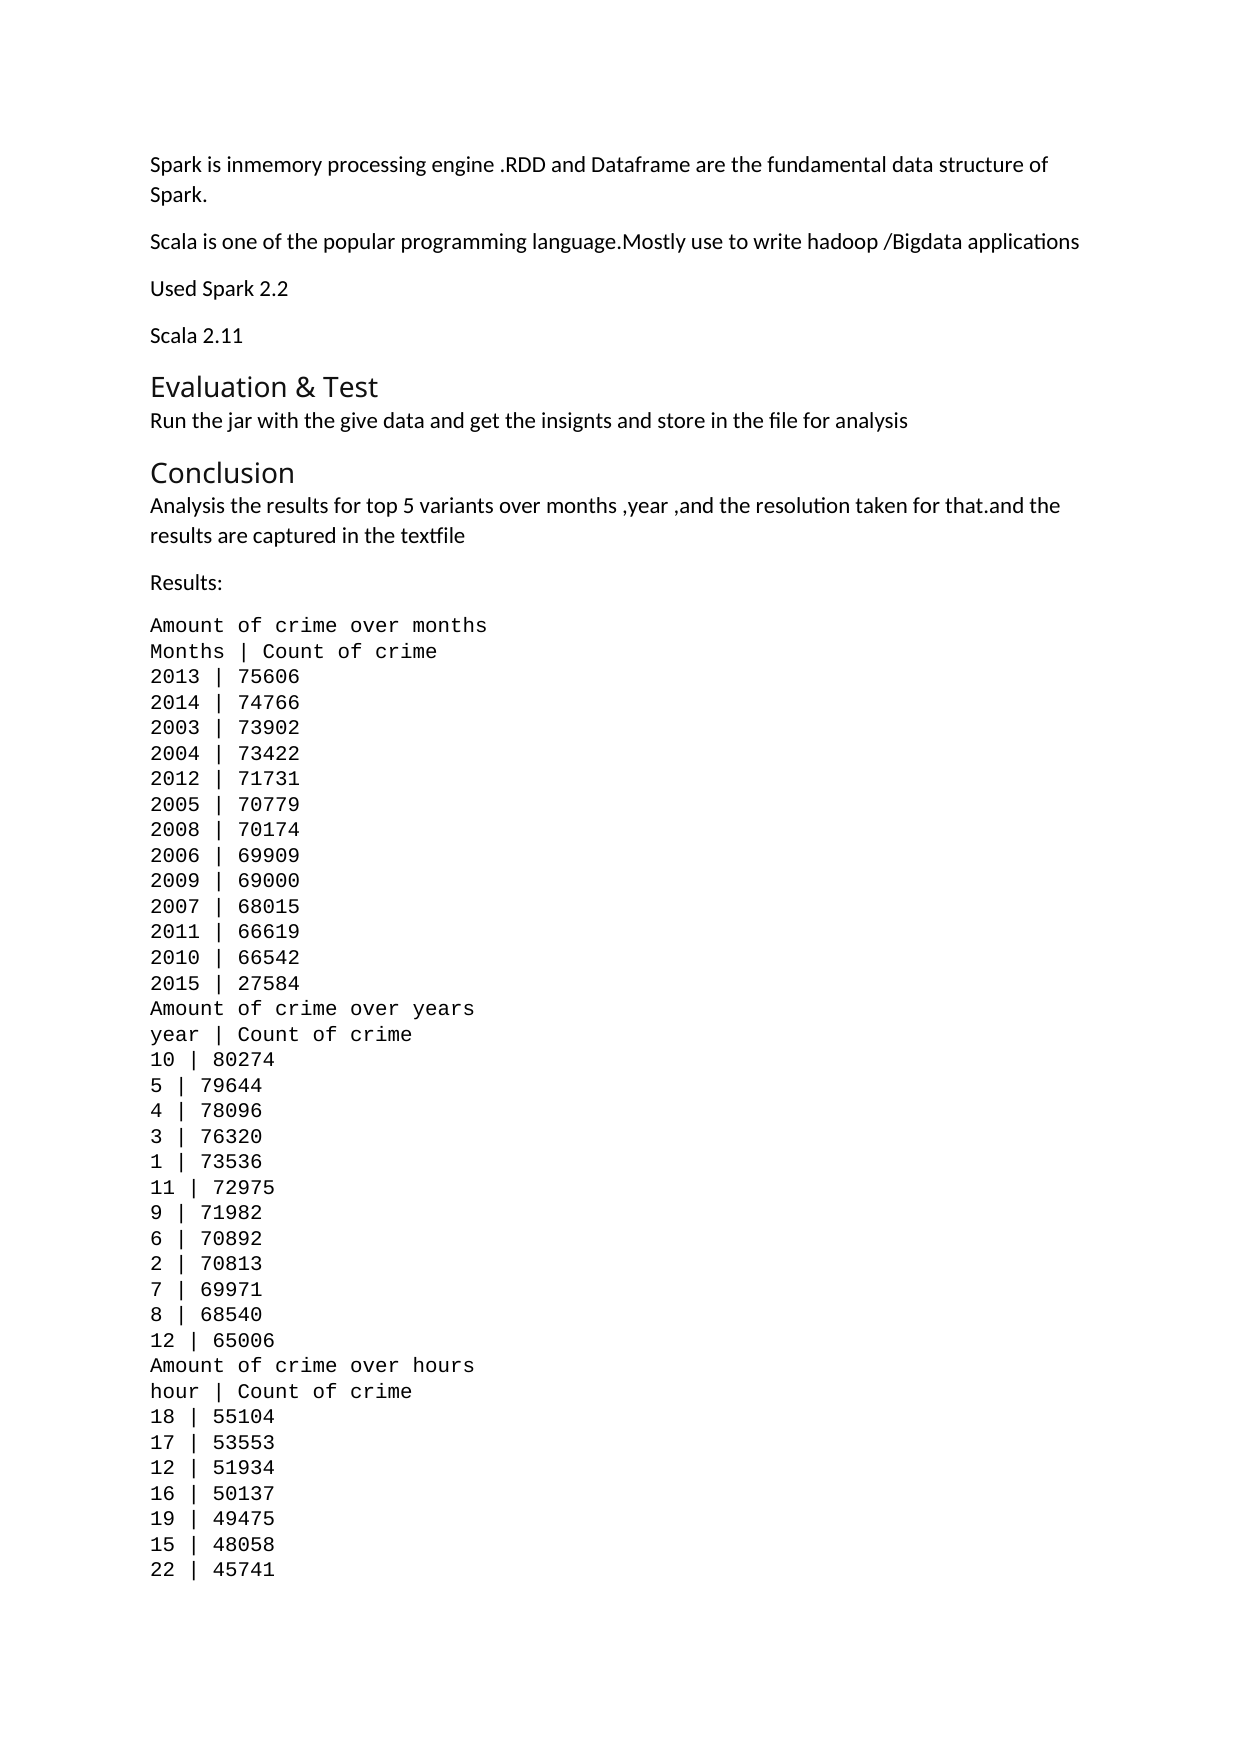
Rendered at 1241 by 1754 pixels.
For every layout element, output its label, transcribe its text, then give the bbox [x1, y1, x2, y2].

text 18 | 55104 [150, 1406, 1090, 1430]
text 9 | 71982 [150, 1202, 1090, 1226]
text 2010 | 66542 [150, 947, 1090, 971]
text 22 | 45741 [150, 1559, 1090, 1583]
text 2005 | 70779 [150, 794, 1090, 817]
text 2015 | 27584 [150, 972, 1090, 996]
text 2012 | 71731 [150, 768, 1090, 792]
text 2006 | 69909 [150, 845, 1090, 868]
text Analysis the results for top 5 variants over months ,year ,and the resolution taken for that.and the results are captured in the textfile [150, 491, 1090, 549]
text 6 | 70892 [150, 1228, 1090, 1251]
text 12 | 65006 [150, 1330, 1090, 1353]
text 2013 | 75606 [150, 666, 1090, 690]
text Run the jar with the give data and get the insignts and store in the file for analysis [150, 406, 1090, 434]
text Evaluation & Test [150, 368, 1090, 406]
text 19 | 49475 [150, 1508, 1090, 1532]
text 2007 | 68015 [150, 896, 1090, 919]
text Results: [150, 568, 1090, 596]
text 16 | 50137 [150, 1483, 1090, 1507]
text 5 | 79644 [150, 1074, 1090, 1098]
text Conclusion [150, 453, 1090, 491]
text 2014 | 74766 [150, 692, 1090, 715]
text 2 | 70813 [150, 1253, 1090, 1277]
text 2004 | 73422 [150, 743, 1090, 766]
text Amount of crime over months [150, 615, 1090, 639]
text 1 | 73536 [150, 1151, 1090, 1175]
text 2008 | 70174 [150, 819, 1090, 843]
text Months | Count of crime [150, 641, 1090, 664]
text Used Spark 2.2 [150, 274, 1090, 302]
text 15 | 48058 [150, 1534, 1090, 1558]
text 7 | 69971 [150, 1279, 1090, 1302]
text 10 | 80274 [150, 1049, 1090, 1073]
text year | Count of crime [150, 1023, 1090, 1047]
text hour | Count of crime [150, 1381, 1090, 1404]
text Scala is one of the popular programming language.Mostly use to write hadoop /Bigdata applications [150, 227, 1090, 255]
text 17 | 53553 [150, 1432, 1090, 1456]
text Amount of crime over hours [150, 1355, 1090, 1379]
text 8 | 68540 [150, 1304, 1090, 1328]
text 2011 | 66619 [150, 921, 1090, 945]
text Amount of crime over years [150, 998, 1090, 1022]
text 4 | 78096 [150, 1100, 1090, 1124]
text Scala 2.11 [150, 321, 1090, 349]
text 12 | 51934 [150, 1457, 1090, 1481]
text Spark is inmemory processing engine .RDD and Dataframe are the fundamental data structure of Spark. [150, 150, 1090, 208]
text 11 | 72975 [150, 1177, 1090, 1200]
text 2009 | 69000 [150, 870, 1090, 894]
text 3 | 76320 [150, 1126, 1090, 1149]
text 2003 | 73902 [150, 717, 1090, 741]
